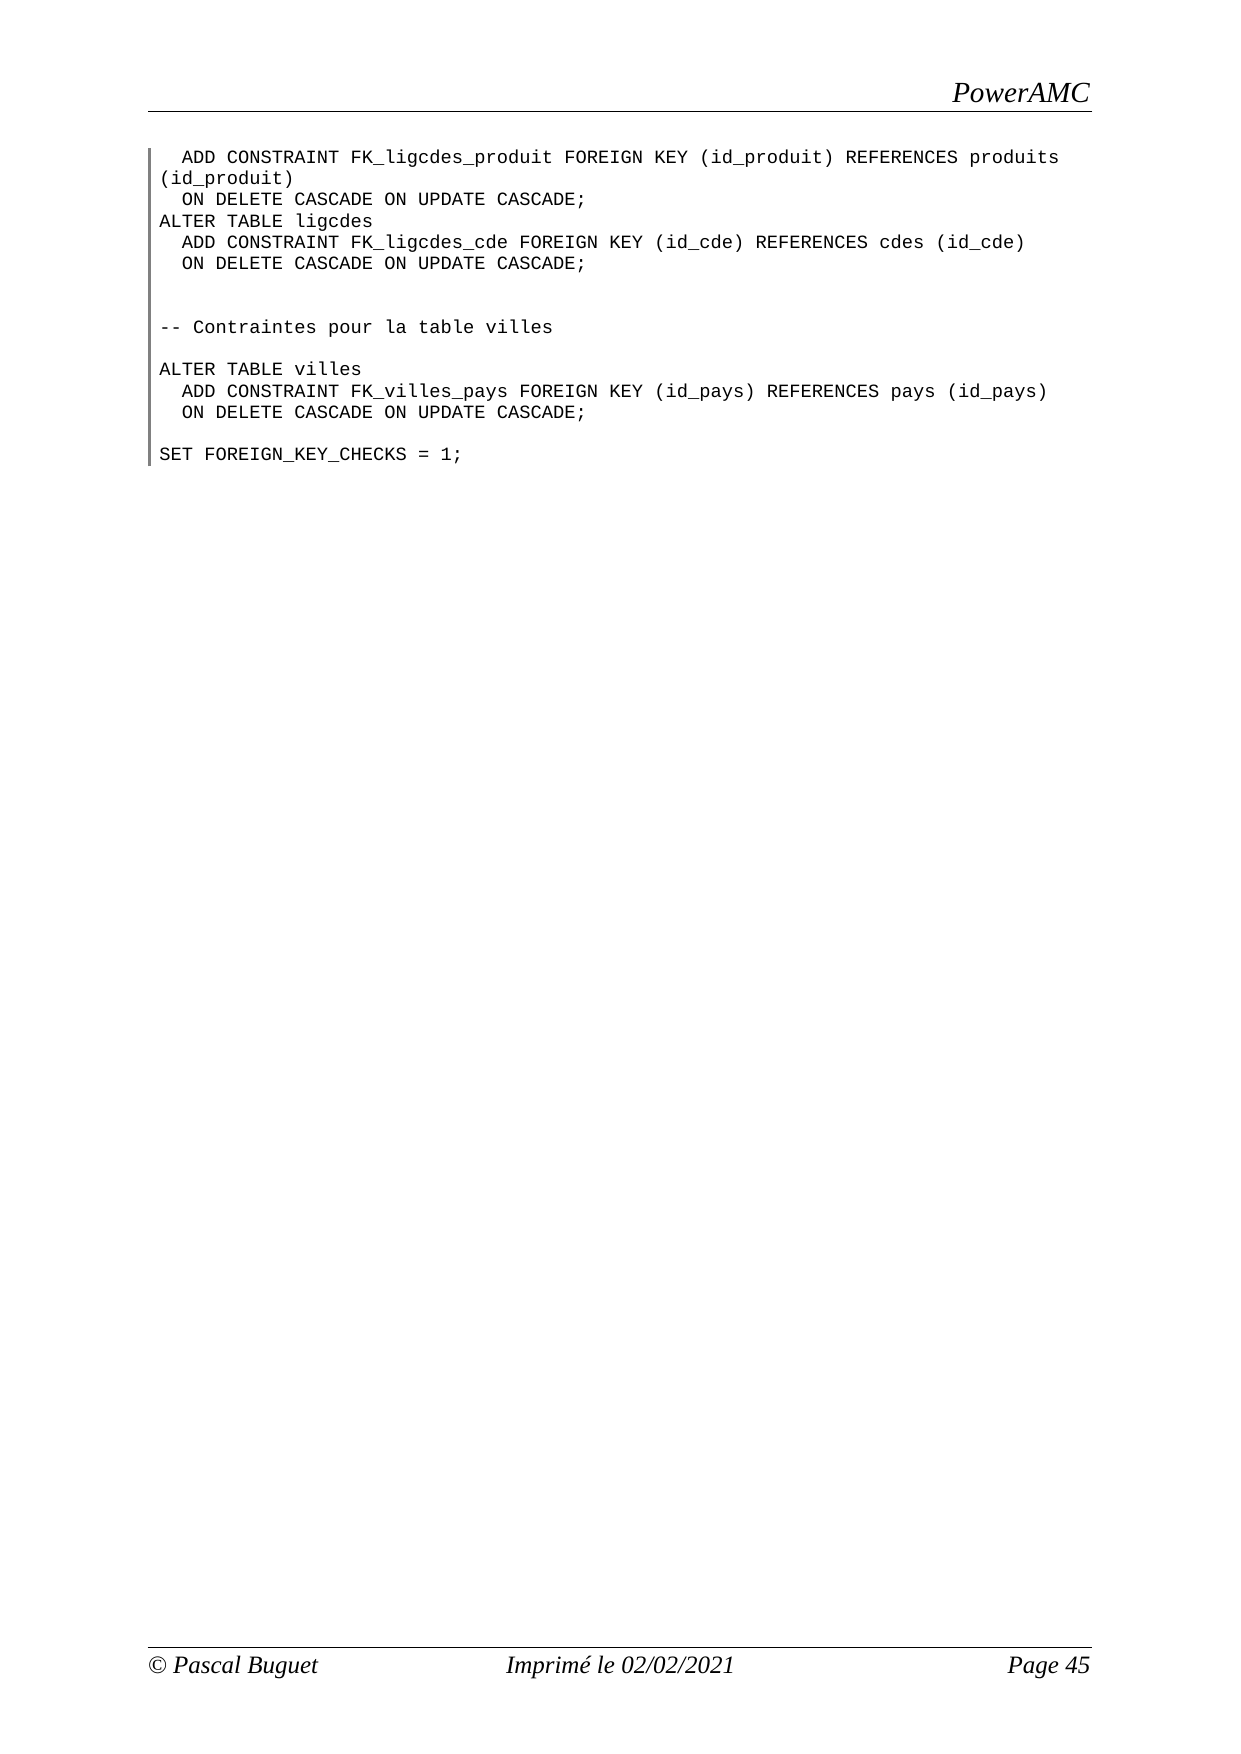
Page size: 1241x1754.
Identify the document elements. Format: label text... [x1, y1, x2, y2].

text ADD CONSTRAINT FK_ligcdes_cde FOREIGN KEY (id_cde) REFERENCES cdes (id_cde) [151, 233, 1092, 254]
text ON DELETE CASCADE ON UPDATE CASCADE; [151, 190, 1092, 211]
text -- Contraintes pour la table villes [151, 318, 1092, 339]
text ALTER TABLE villes [151, 360, 1092, 381]
text SET FOREIGN_KEY_CHECKS = 1; [151, 445, 1092, 466]
text ADD CONSTRAINT FK_ligcdes_produit FOREIGN KEY (id_produit) REFERENCES produits (id_produit) [151, 148, 1092, 190]
text ALTER TABLE ligcdes [151, 211, 1092, 233]
text ON DELETE CASCADE ON UPDATE CASCADE; [151, 403, 1092, 424]
text ON DELETE CASCADE ON UPDATE CASCADE; [151, 254, 1092, 275]
text ADD CONSTRAINT FK_villes_pays FOREIGN KEY (id_pays) REFERENCES pays (id_pays) [151, 381, 1092, 403]
